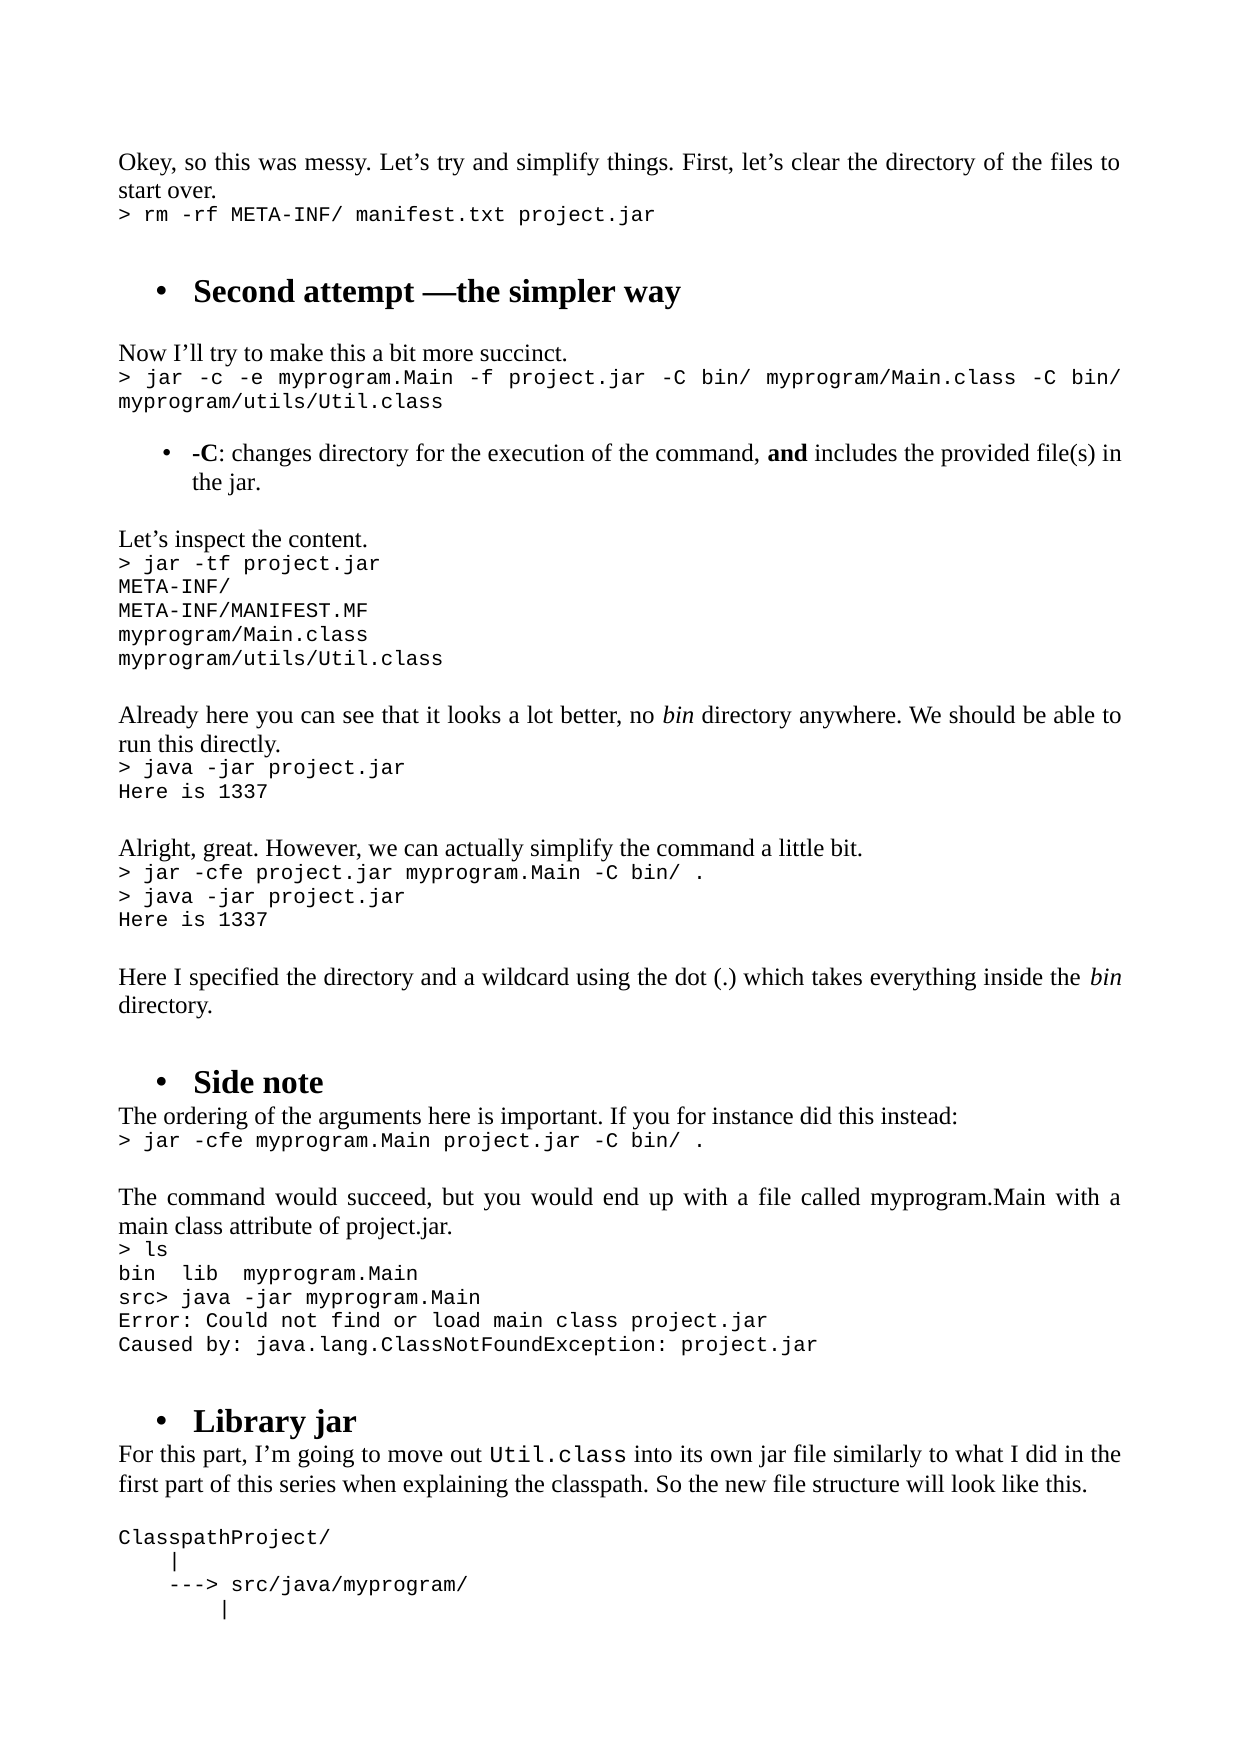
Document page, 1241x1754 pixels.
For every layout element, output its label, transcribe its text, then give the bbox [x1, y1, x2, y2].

text Let’s inspect the content. [118, 524, 1122, 553]
text bin lib myprogram.Main [118, 1263, 1122, 1287]
text For this part, I’m going to move out Util.class into its own jar file similarly to what I did in the first part of this series when explaining the classpath. So the new file structure will look like this. [118, 1439, 1122, 1498]
text Here is 1337 [118, 781, 1122, 805]
text > rm -rf META-INF/ manifest.txt project.jar [118, 204, 1122, 228]
text > jar -cfe myprogram.Main project.jar -C bin/ . [118, 1129, 1122, 1153]
text | [118, 1551, 1122, 1574]
text src> java -jar myprogram.Main [118, 1287, 1122, 1310]
text Now I’ll try to make this a bit more succinct. [118, 338, 1122, 367]
text myprogram/utils/Util.class [118, 647, 1122, 671]
subtitle Library jar [156, 1401, 1122, 1439]
text Caused by: java.lang.ClassNotFoundException: project.jar [118, 1334, 1122, 1358]
text META-INF/MANIFEST.MF [118, 600, 1122, 624]
subtitle Side note [156, 1062, 1122, 1101]
text Here is 1337 [118, 909, 1122, 933]
text META-INF/ [118, 577, 1122, 600]
text | [118, 1598, 1122, 1621]
text Alright, great. However, we can actually simplify the command a little bit. [118, 833, 1122, 862]
text > jar -cfe project.jar myprogram.Main -C bin/ . [118, 862, 1122, 886]
text Here I specified the directory and a wildcard using the dot (.) which takes everything inside the bin directory. [118, 962, 1122, 1019]
text Error: Could not find or load main class project.jar [118, 1310, 1122, 1334]
text Already here you can see that it looks a lot better, no bin directory anywhere. We should be able to run this directly. [118, 700, 1122, 757]
text ---> src/java/myprogram/ [118, 1574, 1122, 1598]
text myprogram/Main.class [118, 624, 1122, 647]
text > java -jar project.jar [118, 757, 1122, 781]
text > jar -c -e myprogram.Main -f project.jar -C bin/ myprogram/Main.class -C bin/ myprogram/utils/Util.class [118, 367, 1122, 414]
text > jar -tf project.jar [118, 553, 1122, 577]
text The ordering of the arguments here is important. If you for instance did this instead: [118, 1101, 1122, 1129]
subtitle Second attempt —the simpler way [156, 271, 1122, 309]
list -C: changes directory for the execution of the command, and includes the provided file(s) in the jar. [162, 438, 1122, 495]
text > java -jar project.jar [118, 886, 1122, 909]
text Okey, so this was messy. Let’s try and simplify things. First, let’s clear the directory of the files to start over. [118, 147, 1122, 204]
text ClasspathProject/ [118, 1527, 1122, 1551]
text The command would succeed, but you would end up with a file called myprogram.Main with a main class attribute of project.jar. [118, 1182, 1122, 1239]
text > ls [118, 1239, 1122, 1263]
